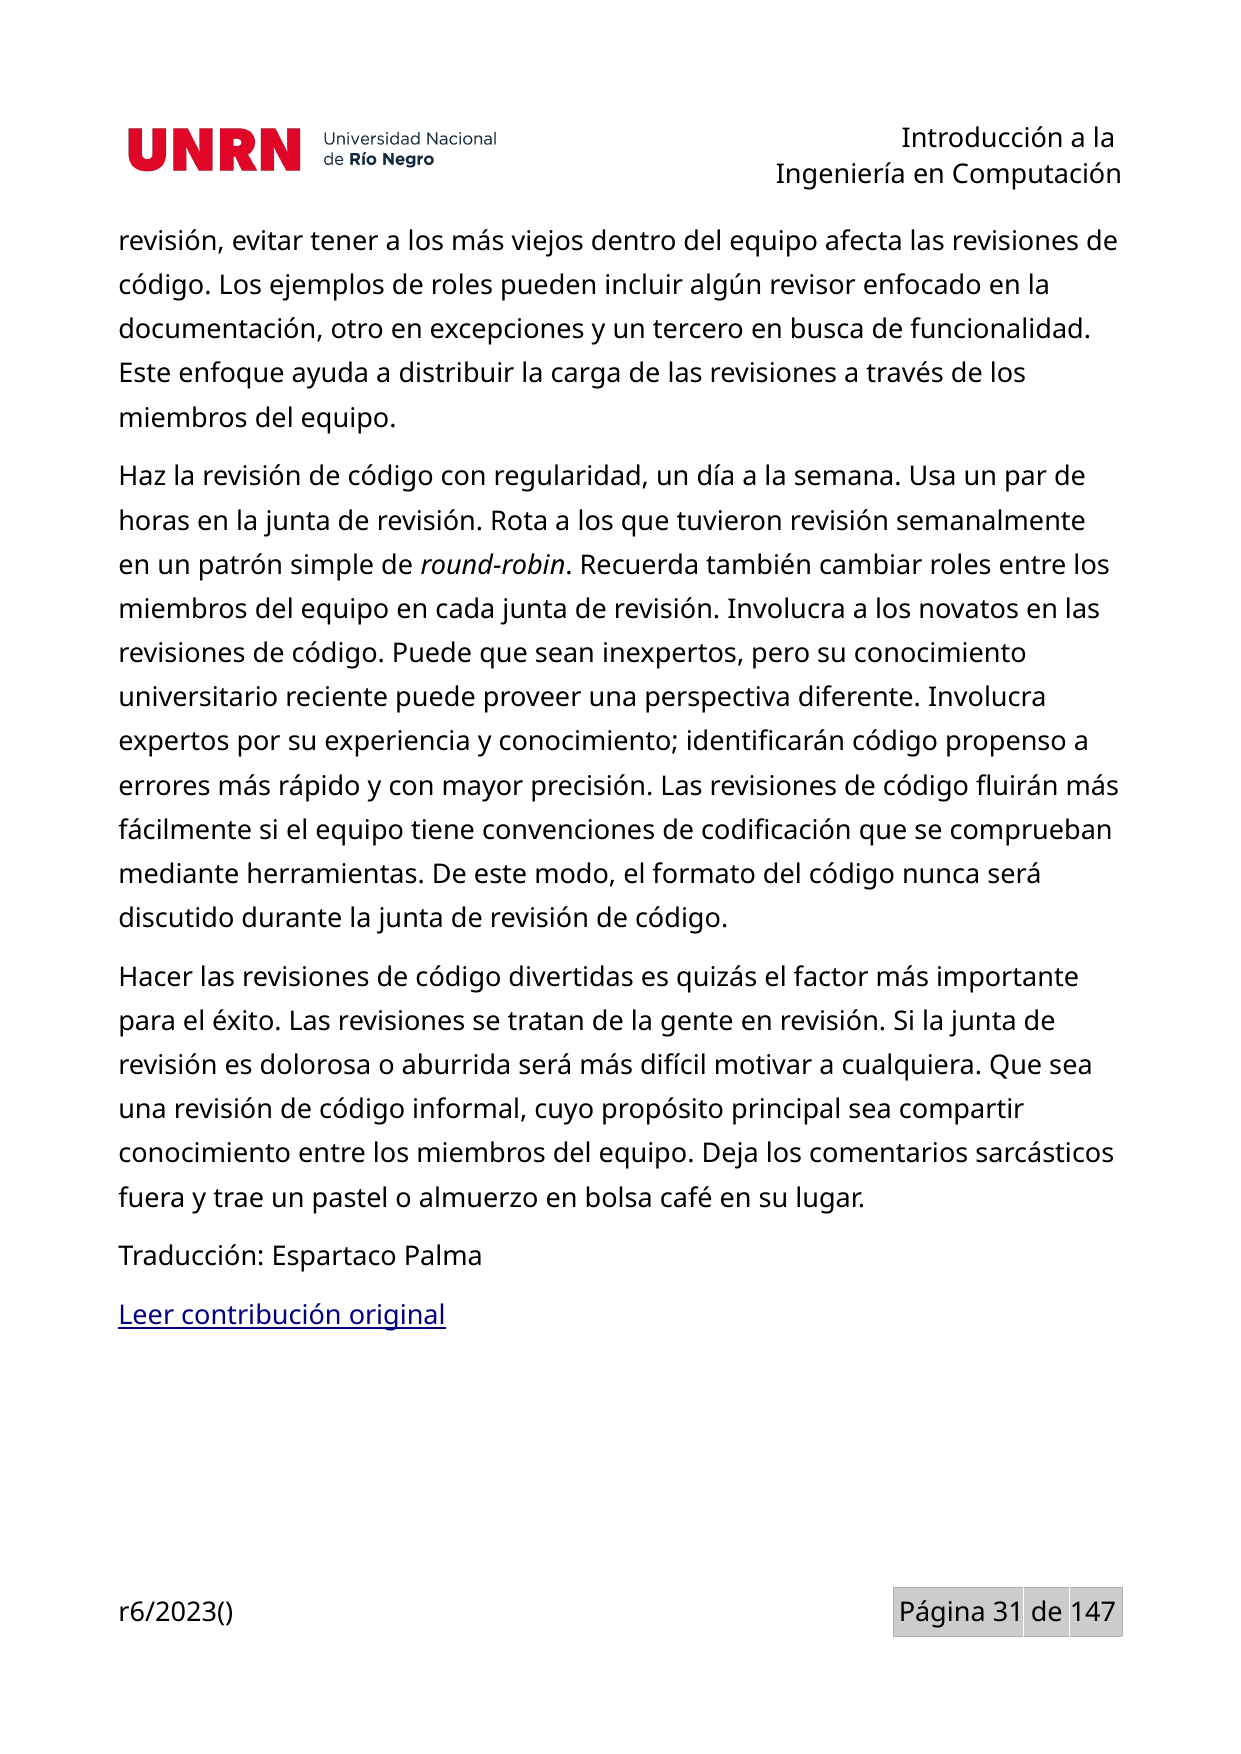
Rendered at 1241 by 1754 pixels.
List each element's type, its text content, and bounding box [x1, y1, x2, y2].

text revisión, evitar tener a los más viejos dentro del equipo afecta las revisiones de código. Los ejemplos de roles pueden incluir algún revisor enfocado en la documentación, otro en excepciones y un tercero en busca de funcionalidad. Este enfoque ayuda a distribuir la carga de las revisiones a través de los miembros del equipo. [118, 221, 1122, 435]
text Hacer las revisiones de código divertidas es quizás el factor más importante para el éxito. Las revisiones se tratan de la gente en revisión. Si la junta de revisión es dolorosa o aburrida será más difícil motivar a cualquiera. Que sea una revisión de código informal, cuyo propósito principal sea compartir conocimiento entre los miembros del equipo. Deja los comentarios sarcásticos fuera y trae un pastel o almuerzo en bolsa café en su lugar. [118, 957, 1122, 1215]
text Traducción: Espartaco Palma [118, 1237, 1122, 1274]
text Leer contribución original [118, 1296, 1122, 1332]
picture [118, 118, 505, 180]
text Haz la revisión de código con regularidad, un día a la semana. Usa un par de horas en la junta de revisión. Rota a los que tuvieron revisión semanalmente en un patrón simple de round-robin. Recuerda también cambiar roles entre los miembros del equipo en cada junta de revisión. Involucra a los novatos en las revisiones de código. Puede que sean inexpertos, pero su conocimiento universitario reciente puede proveer una perspectiva diferente. Involucra expertos por su experiencia y conocimiento; identificarán código propenso a errores más rápido y con mayor precisión. Las revisiones de código fluirán más fácilmente si el equipo tiene convenciones de codificación que se comprueban mediante herramientas. De este modo, el formato del código nunca será discutido durante la junta de revisión de código. [118, 457, 1122, 935]
